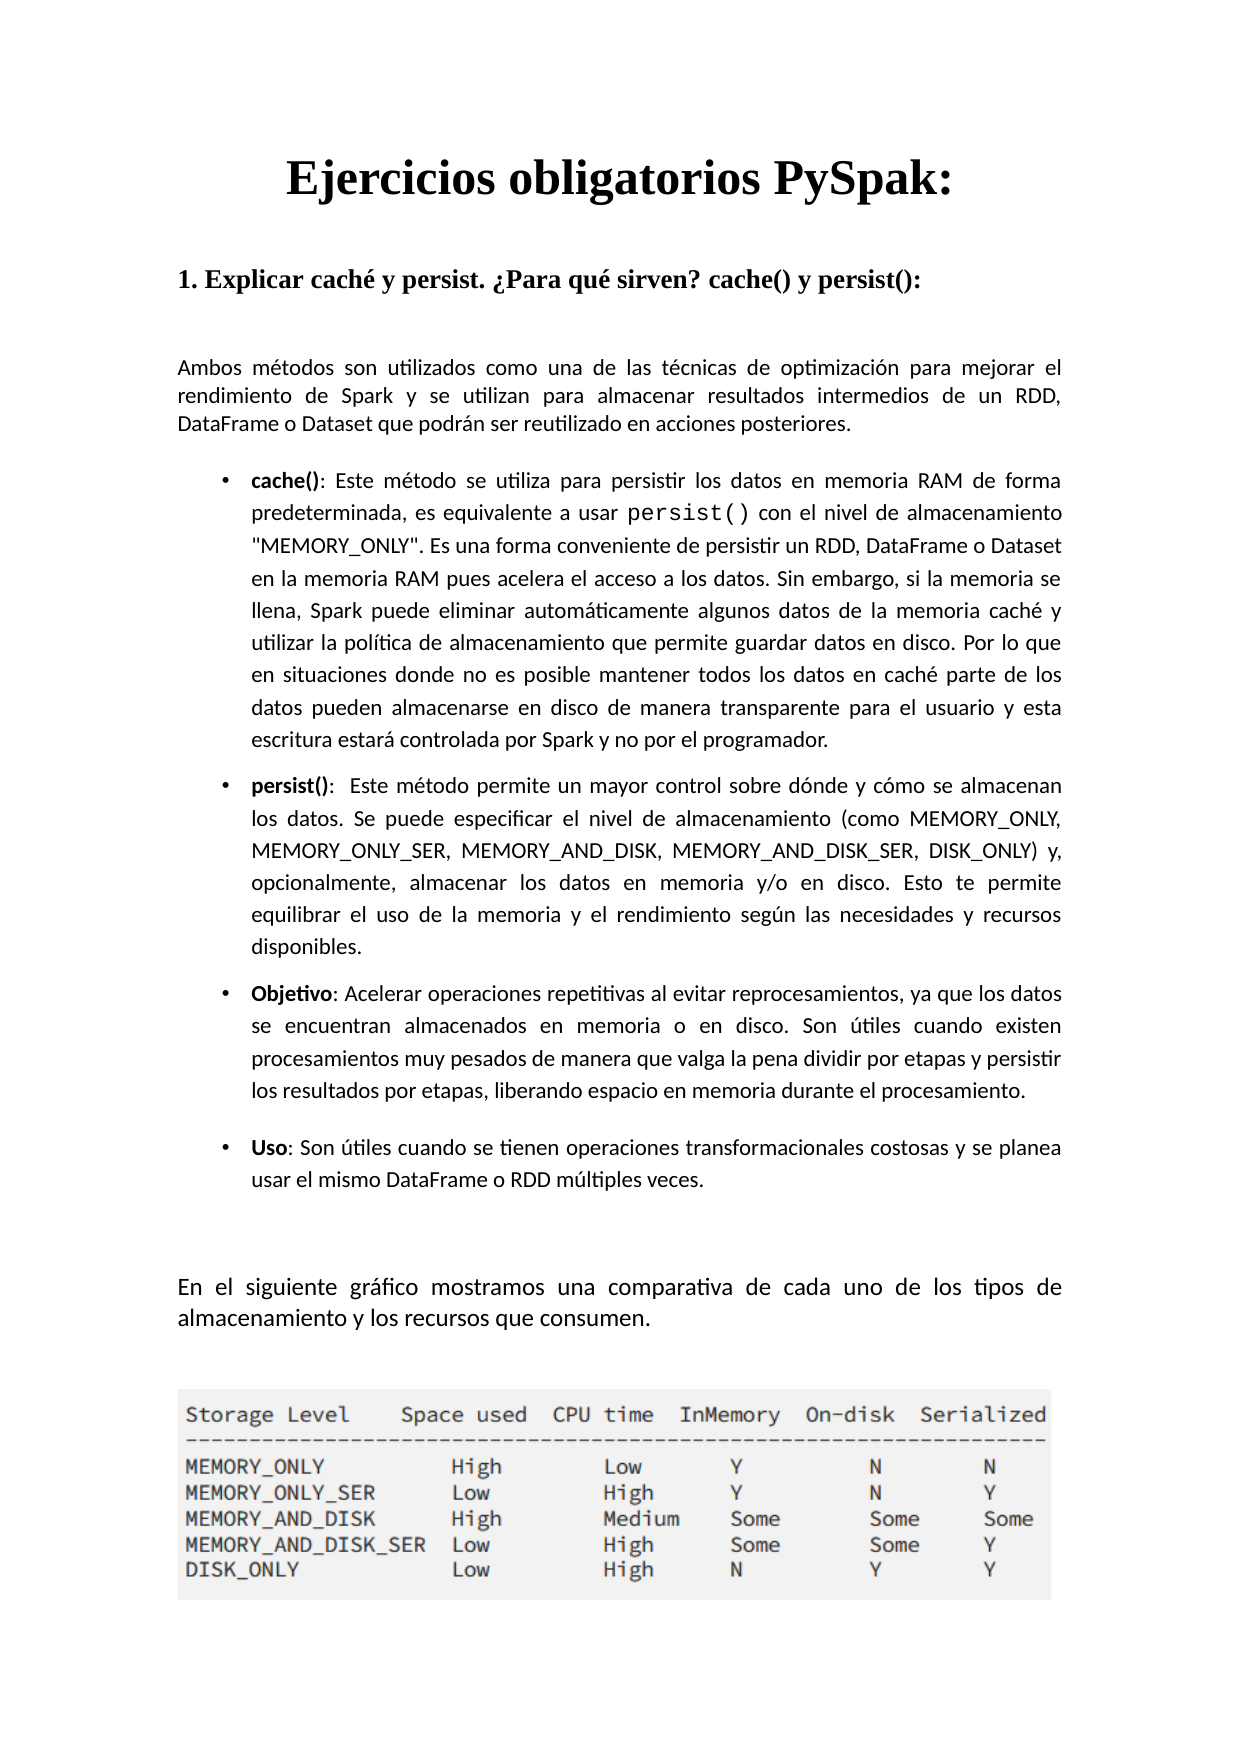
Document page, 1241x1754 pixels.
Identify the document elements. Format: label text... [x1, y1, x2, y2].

list persist(): Este método permite un mayor control sobre dónde y cómo se almacenan los datos. Se puede especificar el nivel de almacenamiento (como MEMORY_ONLY, MEMORY_ONLY_SER, MEMORY_AND_DISK, MEMORY_AND_DISK_SER, DISK_ONLY) y, opcionalmente, almacenar los datos en memoria y/o en disco. Esto te permite equilibrar el uso de la memoria y el rendimiento según las necesidades y recursos disponibles. [222, 772, 1063, 961]
subtitle 1. Explicar caché y persist. ¿Para qué sirven? cache() y persist(): [177, 263, 1063, 294]
subtitle En el siguiente gráfico mostramos una comparativa de cada uno de los tipos de almacenamiento y los recursos que consumen. [177, 1271, 1063, 1332]
list cache(): Este método se utiliza para persistir los datos en memoria RAM de forma predeterminada, es equivalente a usar persist() con el nivel de almacenamiento "MEMORY_ONLY". Es una forma conveniente de persistir un RDD, DataFrame o Dataset en la memoria RAM pues acelera el acceso a los datos. Sin embargo, si la memoria se llena, Spark puede eliminar automáticamente algunos datos de la memoria caché y utilizar la política de almacenamiento que permite guardar datos en disco. Por lo que en situaciones donde no es posible mantener todos los datos en caché parte de los datos pueden almacenarse en disco de manera transparente para el usuario y esta escritura estará controlada por Spark y no por el programador. [222, 466, 1063, 753]
list Uso: Son útiles cuando se tienen operaciones transformacionales costosas y se planea usar el mismo DataFrame o RDD múltiples veces. [222, 1133, 1063, 1193]
picture [177, 1389, 1052, 1600]
list Objetivo: Acelerar operaciones repetitivas al evitar reprocesamientos, ya que los datos se encuentran almacenados en memoria o en disco. Son útiles cuando existen procesamientos muy pesados de manera que valga la pena dividir por etapas y persistir los resultados por etapas, liberando espacio en memoria durante el procesamiento. [222, 979, 1063, 1104]
subtitle Ejercicios obligatorios PySpak: [177, 148, 1063, 205]
subtitle Ambos métodos son utilizados como una de las técnicas de optimización para mejorar el rendimiento de Spark y se utilizan para almacenar resultados intermedios de un RDD, DataFrame o Dataset que podrán ser reutilizado en acciones posteriores. [177, 353, 1063, 437]
